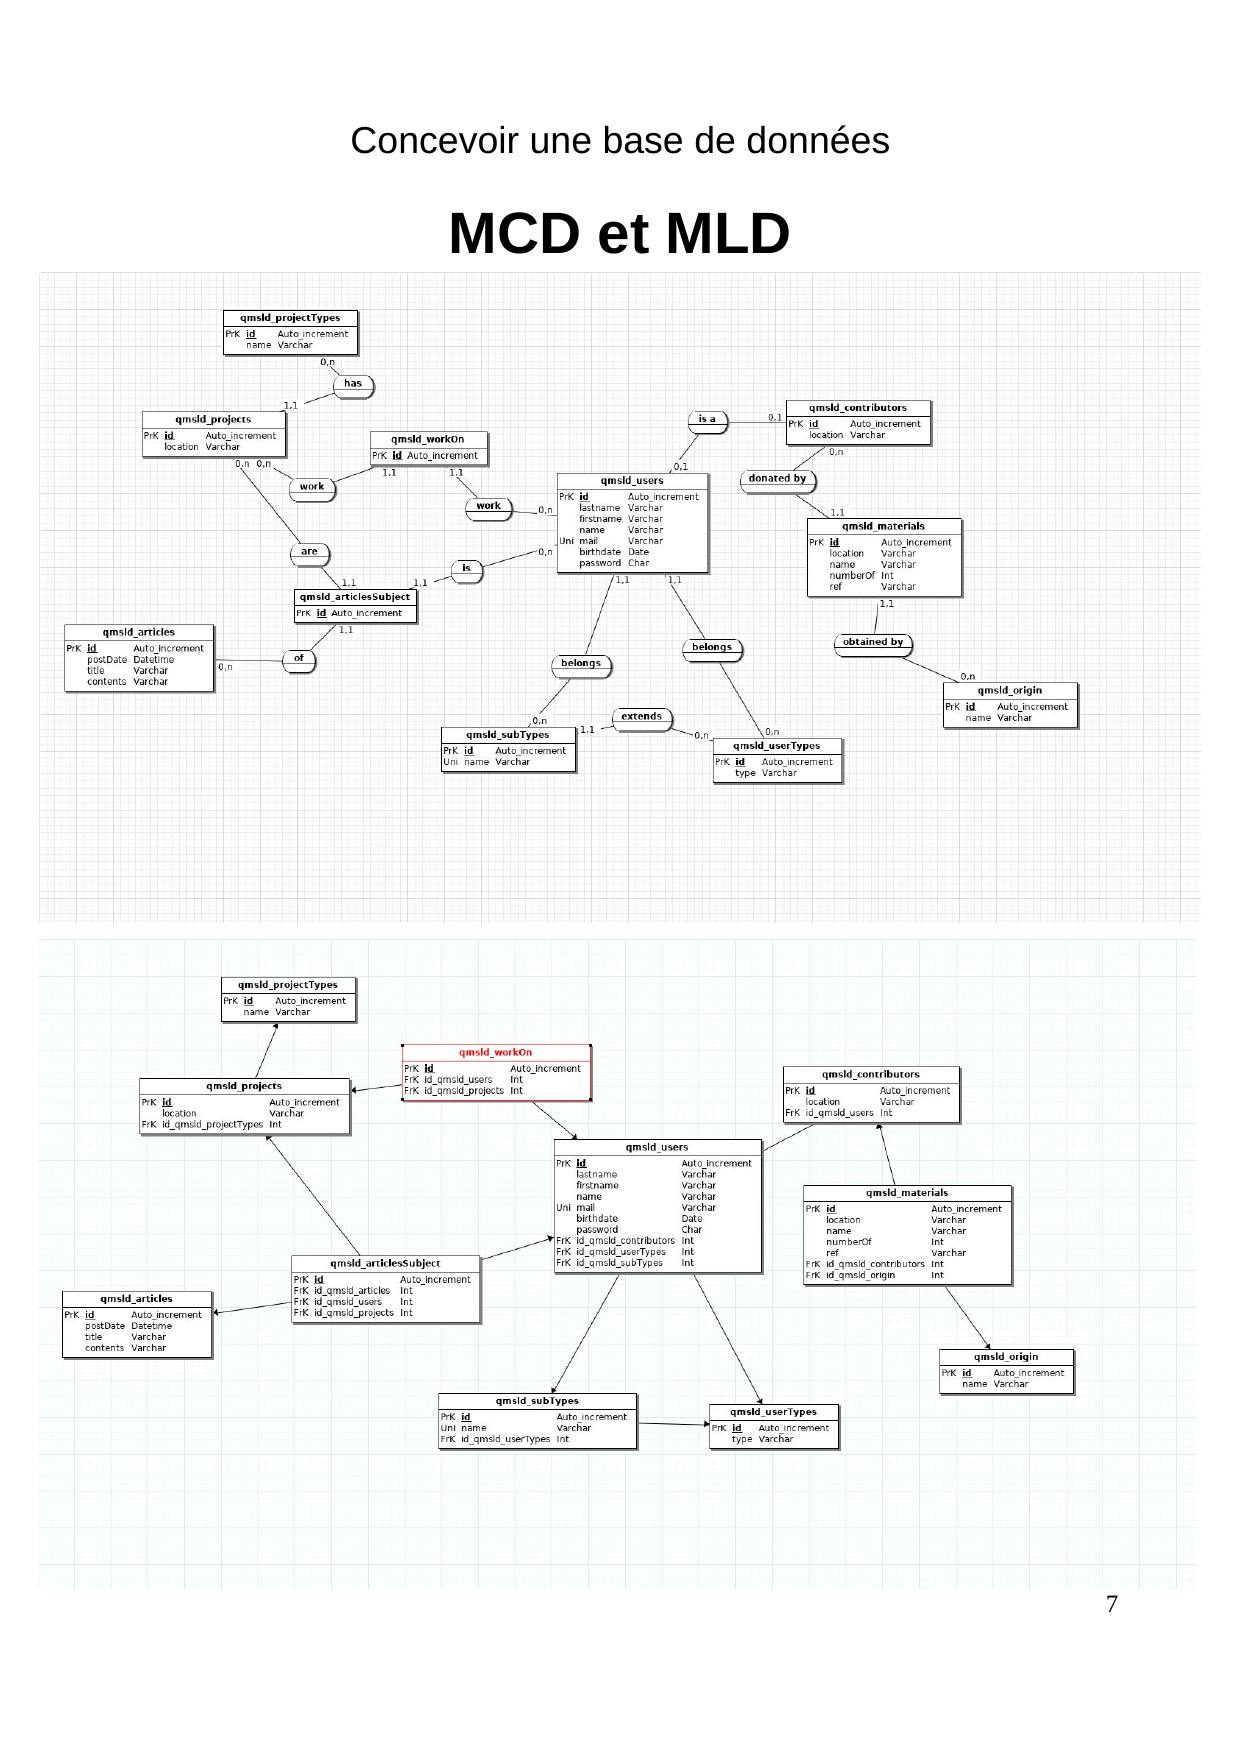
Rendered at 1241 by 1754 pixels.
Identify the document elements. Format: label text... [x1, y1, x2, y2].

subtitle Concevoir une base de données [118, 118, 1122, 161]
text 7 [118, 1589, 1122, 1617]
picture [37, 939, 1197, 1589]
text [118, 923, 1122, 939]
picture [39, 272, 1201, 923]
title MCD et MLD [118, 199, 1122, 266]
